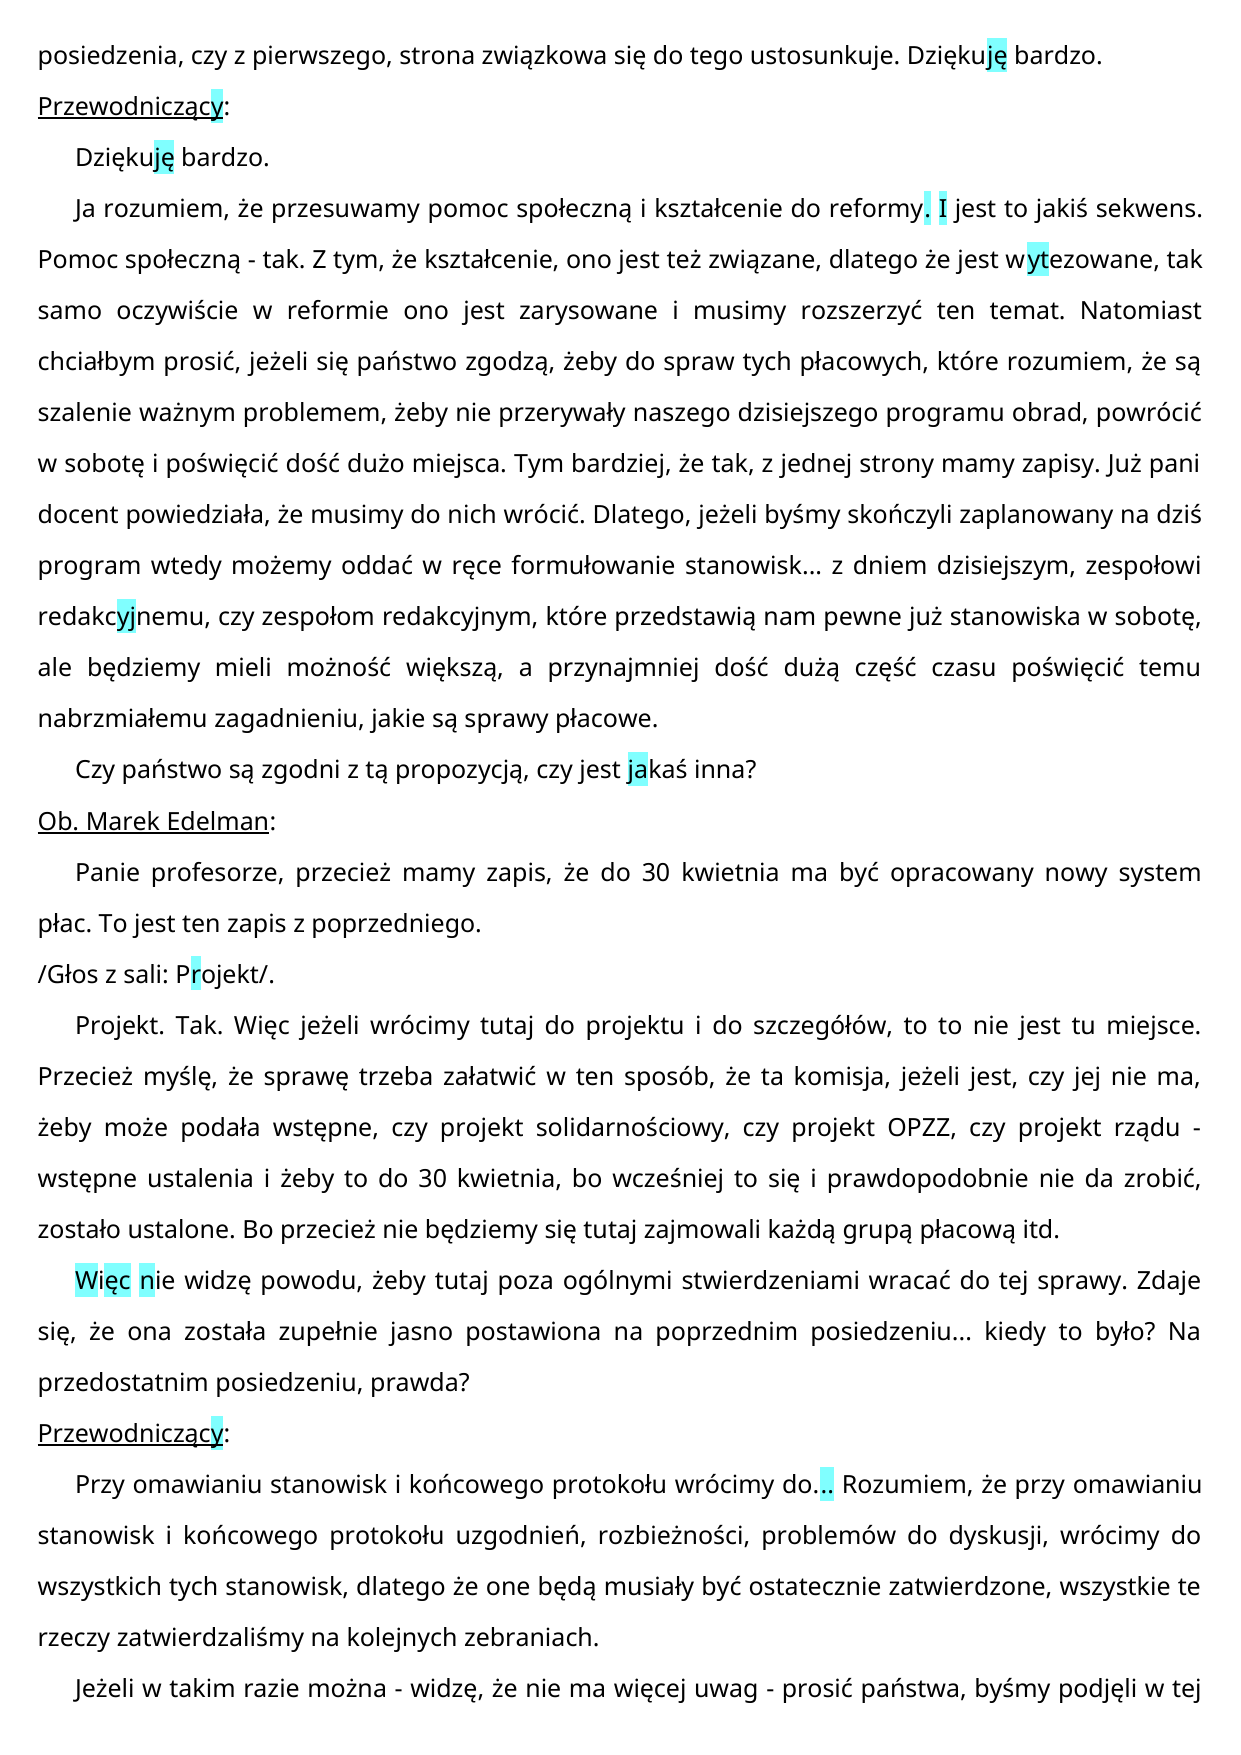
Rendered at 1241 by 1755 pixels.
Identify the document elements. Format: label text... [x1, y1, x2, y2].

text Dziękuję bardzo. [37, 139, 1203, 174]
text Więc nie widzę powodu, żeby tutaj poza ogólnymi stwierdzeniami wracać do tej sprawy. Zdaje się, że ona została zupełnie jasno postawiona na poprzednim posiedzeniu... kiedy to było? Na przedostatnim posiedzeniu, prawda? [37, 1262, 1203, 1399]
text Przy omawianiu stanowisk i końcowego protokołu wrócimy do... Rozumiem, że przy omawianiu stanowisk i końcowego protokołu uzgodnień, rozbieżności, problemów do dyskusji, wrócimy do wszystkich tych stanowisk, dlatego że one będą musiały być ostatecznie zatwierdzone, wszystkie te rzeczy zatwierdzaliśmy na kolejnych zebraniach. [37, 1467, 1203, 1654]
text /Głos z sali: Projekt/. [37, 956, 1203, 990]
text Ob. Marek Edelman: [37, 803, 1203, 837]
text Czy państwo są zgodni z tą propozycją, czy jest jakaś inna? [37, 752, 1203, 786]
text Przewodniczący: [37, 1416, 1203, 1450]
text posiedzenia, czy z pierwszego, strona związkowa się do tego ustosunkuje. Dziękuję bardzo. [37, 37, 1203, 72]
text Przewodniczący: [37, 88, 1203, 123]
text Panie profesorze, przecież mamy zapis, że do 30 kwietnia ma być opracowany nowy system płac. To jest ten zapis z poprzedniego. [37, 854, 1203, 939]
text Ja rozumiem, że przesuwamy pomoc społeczną i kształcenie do reformy. I jest to jakiś sekwens. Pomoc społeczną - tak. Z tym, że kształcenie, ono jest też związane, dlatego że jest wytezowane, tak samo oczywiście w reformie ono jest zarysowane i musimy rozszerzyć ten temat. Natomiast chciałbym prosić, jeżeli się państwo zgodzą, żeby do spraw tych płacowych, które rozumiem, że są szalenie ważnym problemem, żeby nie przerywały naszego dzisiejszego programu obrad, powrócić w sobotę i poświęcić dość dużo miejsca. Tym bardziej, że tak, z jednej strony mamy zapisy. Już pani docent powiedziała, że musimy do nich wrócić. Dlatego, jeżeli byśmy skończyli zaplanowany na dziś program wtedy możemy oddać w ręce formułowanie stanowisk... z dniem dzisiejszym, zespołowi redakcyjnemu, czy zespołom redakcyjnym, które przedstawią nam pewne już stanowiska w sobotę, ale będziemy mieli możność większą, a przynajmniej dość dużą część czasu poświęcić temu nabrzmiałemu zagadnieniu, jakie są sprawy płacowe. [37, 191, 1203, 735]
text Jeżeli w takim razie można - widzę, że nie ma więcej uwag - prosić państwa, byśmy podjęli w tej [37, 1671, 1203, 1705]
text Projekt. Tak. Więc jeżeli wrócimy tutaj do projektu i do szczegółów, to to nie jest tu miejsce. Przecież myślę, że sprawę trzeba załatwić w ten sposób, że ta komisja, jeżeli jest, czy jej nie ma, żeby może podała wstępne, czy projekt solidarnościowy, czy projekt OPZZ, czy projekt rządu - wstępne ustalenia i żeby to do 30 kwietnia, bo wcześniej to się i prawdopodobnie nie da zrobić, zostało ustalone. Bo przecież nie będziemy się tutaj zajmowali każdą grupą płacową itd. [37, 1007, 1203, 1246]
